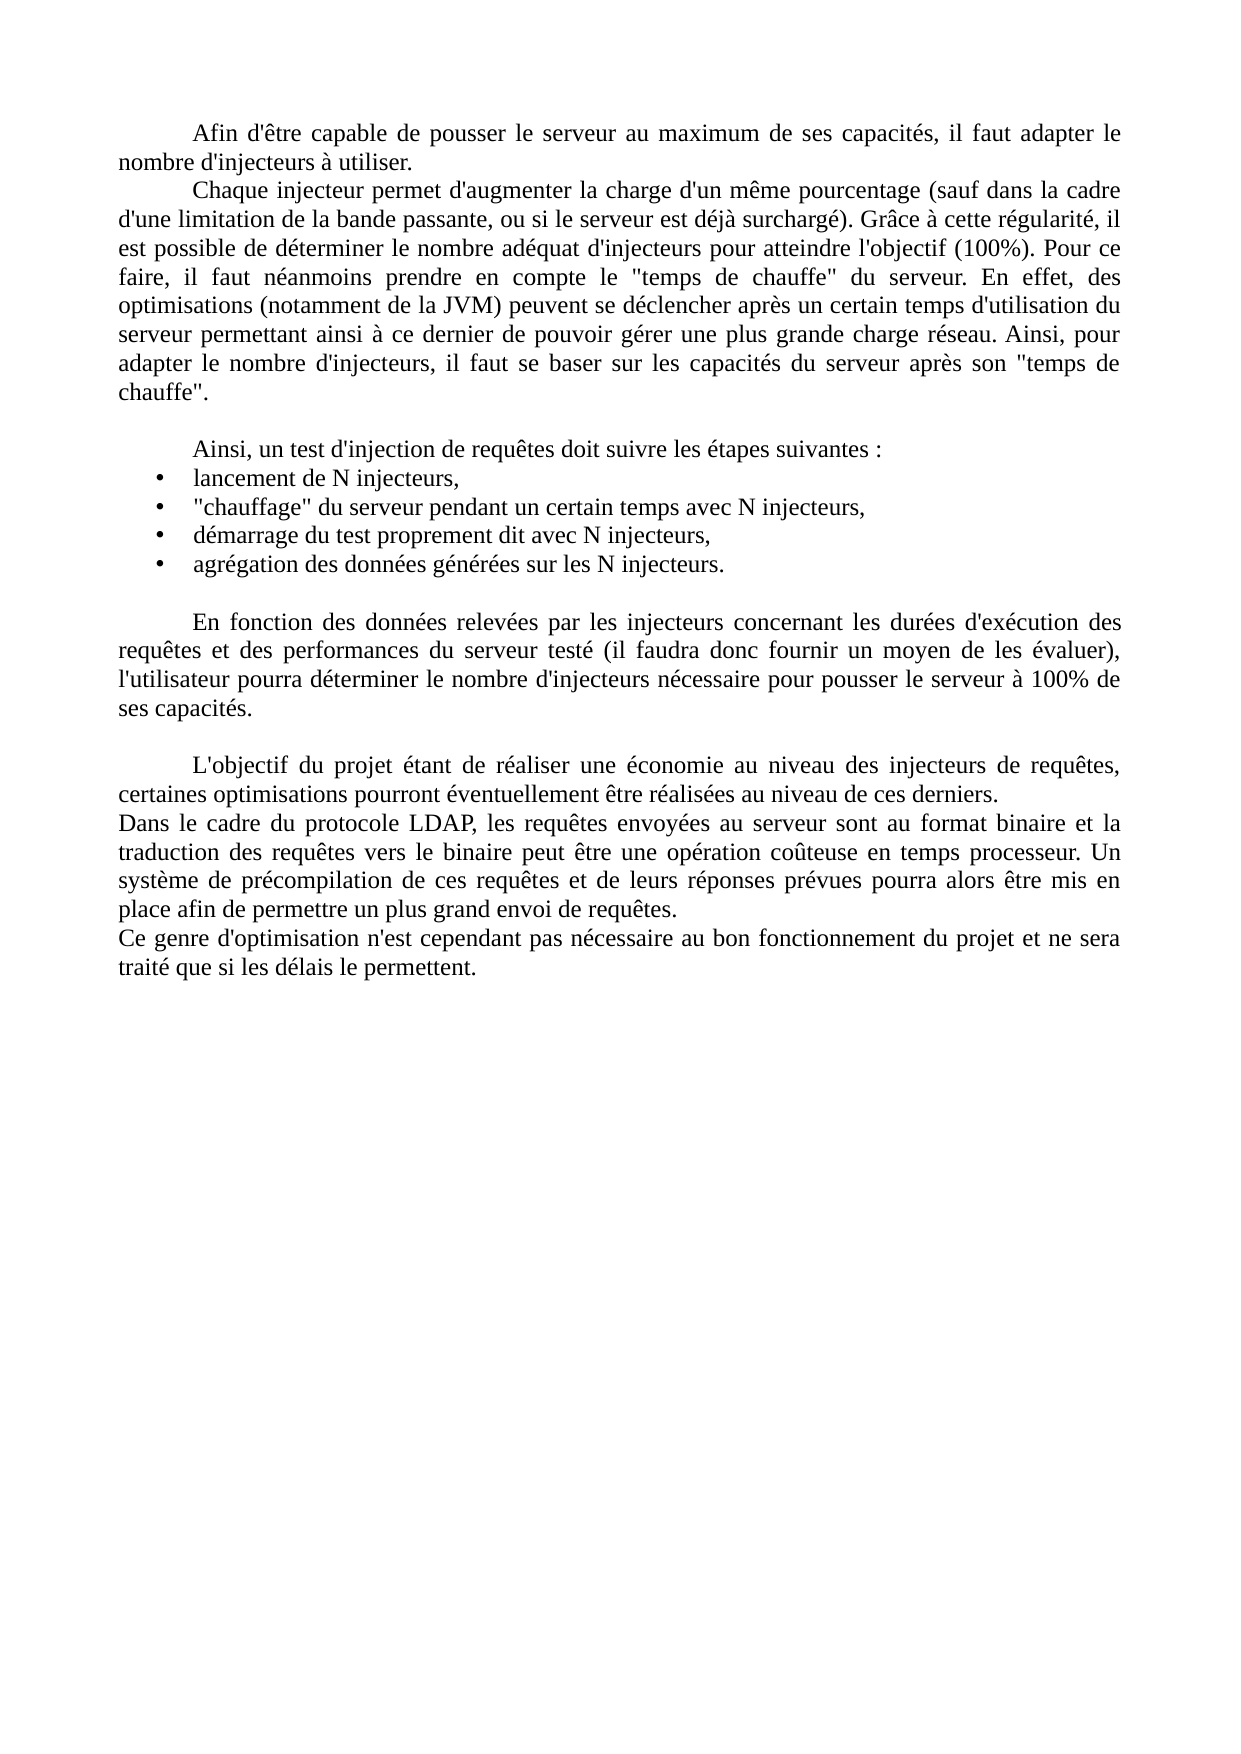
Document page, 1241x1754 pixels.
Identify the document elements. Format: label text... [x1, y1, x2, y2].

text Ce genre d'optimisation n'est cependant pas nécessaire au bon fonctionnement du projet et ne sera traité que si les délais le permettent. [118, 923, 1122, 981]
list "chauffage" du serveur pendant un certain temps avec N injecteurs, [156, 492, 1122, 521]
text L'objectif du projet étant de réaliser une économie au niveau des injecteurs de requêtes, certaines optimisations pourront éventuellement être réalisées au niveau de ces derniers. [118, 751, 1122, 808]
list agrégation des données générées sur les N injecteurs. [156, 549, 1122, 578]
text Chaque injecteur permet d'augmenter la charge d'un même pourcentage (sauf dans la cadre d'une limitation de la bande passante, ou si le serveur est déjà surchargé). Grâce à cette régularité, il est possible de déterminer le nombre adéquat d'injecteurs pour atteindre l'objectif (100%). Pour ce faire, il faut néanmoins prendre en compte le "temps de chauffe" du serveur. En effet, des optimisations (notamment de la JVM) peuvent se déclencher après un certain temps d'utilisation du serveur permettant ainsi à ce dernier de pouvoir gérer une plus grande charge réseau. Ainsi, pour adapter le nombre d'injecteurs, il faut se baser sur les capacités du serveur après son "temps de chauffe". [118, 176, 1122, 406]
text Ainsi, un test d'injection de requêtes doit suivre les étapes suivantes : [118, 434, 1122, 463]
text En fonction des données relevées par les injecteurs concernant les durées d'exécution des requêtes et des performances du serveur testé (il faudra donc fournir un moyen de les évaluer), l'utilisateur pourra déterminer le nombre d'injecteurs nécessaire pour pousser le serveur à 100% de ses capacités. [118, 607, 1122, 722]
list lancement de N injecteurs, [156, 463, 1122, 492]
text Dans le cadre du protocole LDAP, les requêtes envoyées au serveur sont au format binaire et la traduction des requêtes vers le binaire peut être une opération coûteuse en temps processeur. Un système de précompilation de ces requêtes et de leurs réponses prévues pourra alors être mis en place afin de permettre un plus grand envoi de requêtes. [118, 808, 1122, 923]
text Afin d'être capable de pousser le serveur au maximum de ses capacités, il faut adapter le nombre d'injecteurs à utiliser. [118, 118, 1122, 176]
list démarrage du test proprement dit avec N injecteurs, [156, 521, 1122, 549]
